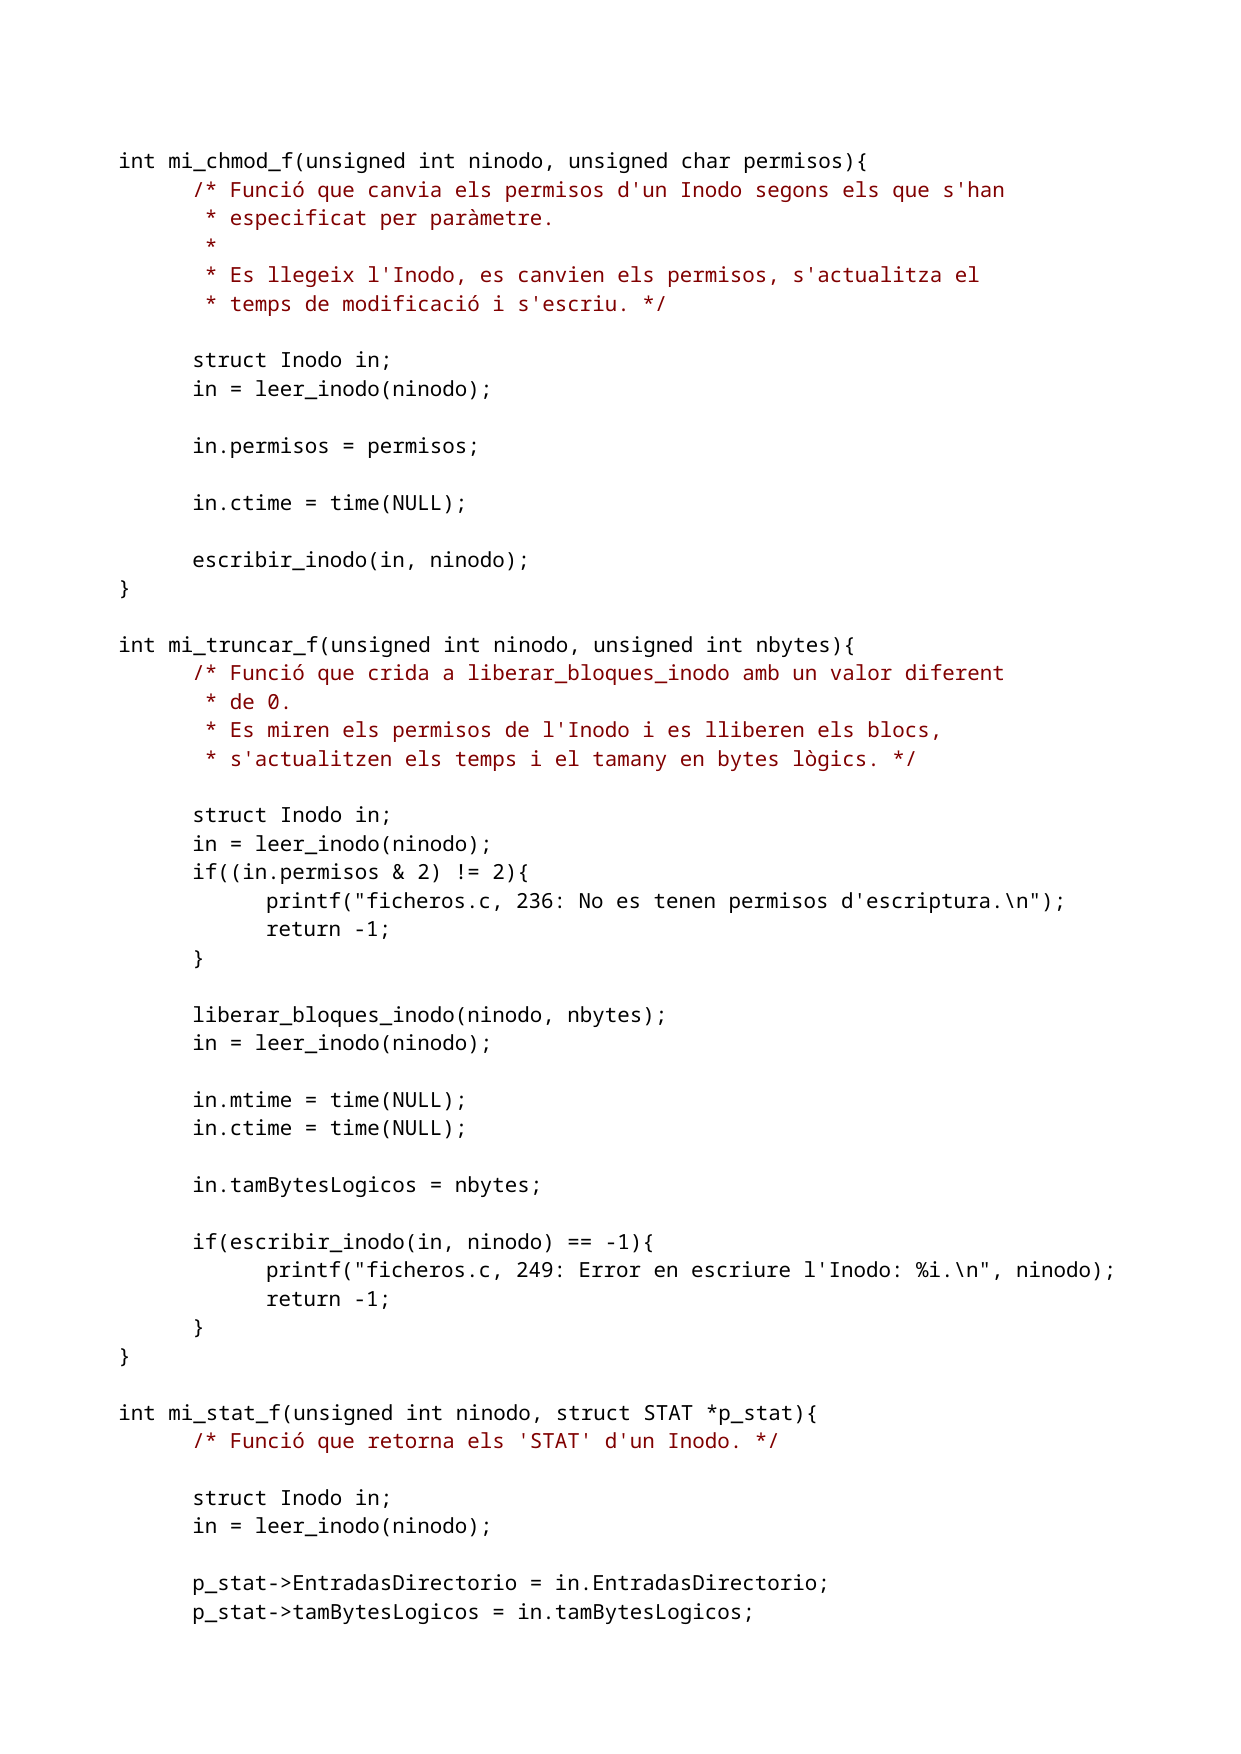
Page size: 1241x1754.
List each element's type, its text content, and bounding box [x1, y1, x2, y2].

text printf("ficheros.c, 236: No es tenen permisos d'escriptura.\n"); [118, 886, 1122, 914]
text /* Funció que canvia els permisos d'un Inodo segons els que s'han [118, 175, 1122, 203]
text struct Inodo in; [118, 346, 1122, 374]
text printf("ficheros.c, 249: Error en escriure l'Inodo: %i.\n", ninodo); [118, 1256, 1122, 1284]
text struct Inodo in; [118, 1483, 1122, 1512]
text int mi_stat_f(unsigned int ninodo, struct STAT *p_stat){ [118, 1398, 1122, 1426]
text int mi_truncar_f(unsigned int ninodo, unsigned int nbytes){ [118, 630, 1122, 658]
text in = leer_inodo(ninodo); [118, 1028, 1122, 1057]
text return -1; [118, 1284, 1122, 1312]
text /* Funció que retorna els 'STAT' d'un Inodo. */ [118, 1426, 1122, 1455]
text * especificat per paràmetre. [118, 203, 1122, 232]
text liberar_bloques_inodo(ninodo, nbytes); [118, 1000, 1122, 1028]
text in.mtime = time(NULL); [118, 1085, 1122, 1113]
text * de 0. [118, 687, 1122, 715]
text * temps de modificació i s'escriu. */ [118, 289, 1122, 317]
text return -1; [118, 914, 1122, 943]
text in = leer_inodo(ninodo); [118, 374, 1122, 402]
text if((in.permisos & 2) != 2){ [118, 857, 1122, 886]
text /* Funció que crida a liberar_bloques_inodo amb un valor diferent [118, 658, 1122, 687]
text in.ctime = time(NULL); [118, 1113, 1122, 1142]
text p_stat->tamBytesLogicos = in.tamBytesLogicos; [118, 1597, 1122, 1625]
text in.permisos = permisos; [118, 431, 1122, 459]
text } [118, 573, 1122, 602]
text in = leer_inodo(ninodo); [118, 1512, 1122, 1540]
text * s'actualitzen els temps i el tamany en bytes lògics. */ [118, 744, 1122, 772]
text in = leer_inodo(ninodo); [118, 829, 1122, 857]
text p_stat->EntradasDirectorio = in.EntradasDirectorio; [118, 1568, 1122, 1597]
text * Es llegeix l'Inodo, es canvien els permisos, s'actualitza el [118, 260, 1122, 289]
text * Es miren els permisos de l'Inodo i es lliberen els blocs, [118, 715, 1122, 744]
text } [118, 1312, 1122, 1341]
text struct Inodo in; [118, 801, 1122, 829]
text } [118, 1341, 1122, 1369]
text if(escribir_inodo(in, ninodo) == -1){ [118, 1227, 1122, 1256]
text escribir_inodo(in, ninodo); [118, 545, 1122, 573]
text int mi_chmod_f(unsigned int ninodo, unsigned char permisos){ [118, 147, 1122, 175]
text in.ctime = time(NULL); [118, 488, 1122, 516]
text in.tamBytesLogicos = nbytes; [118, 1170, 1122, 1199]
text } [118, 943, 1122, 971]
text * [118, 232, 1122, 260]
